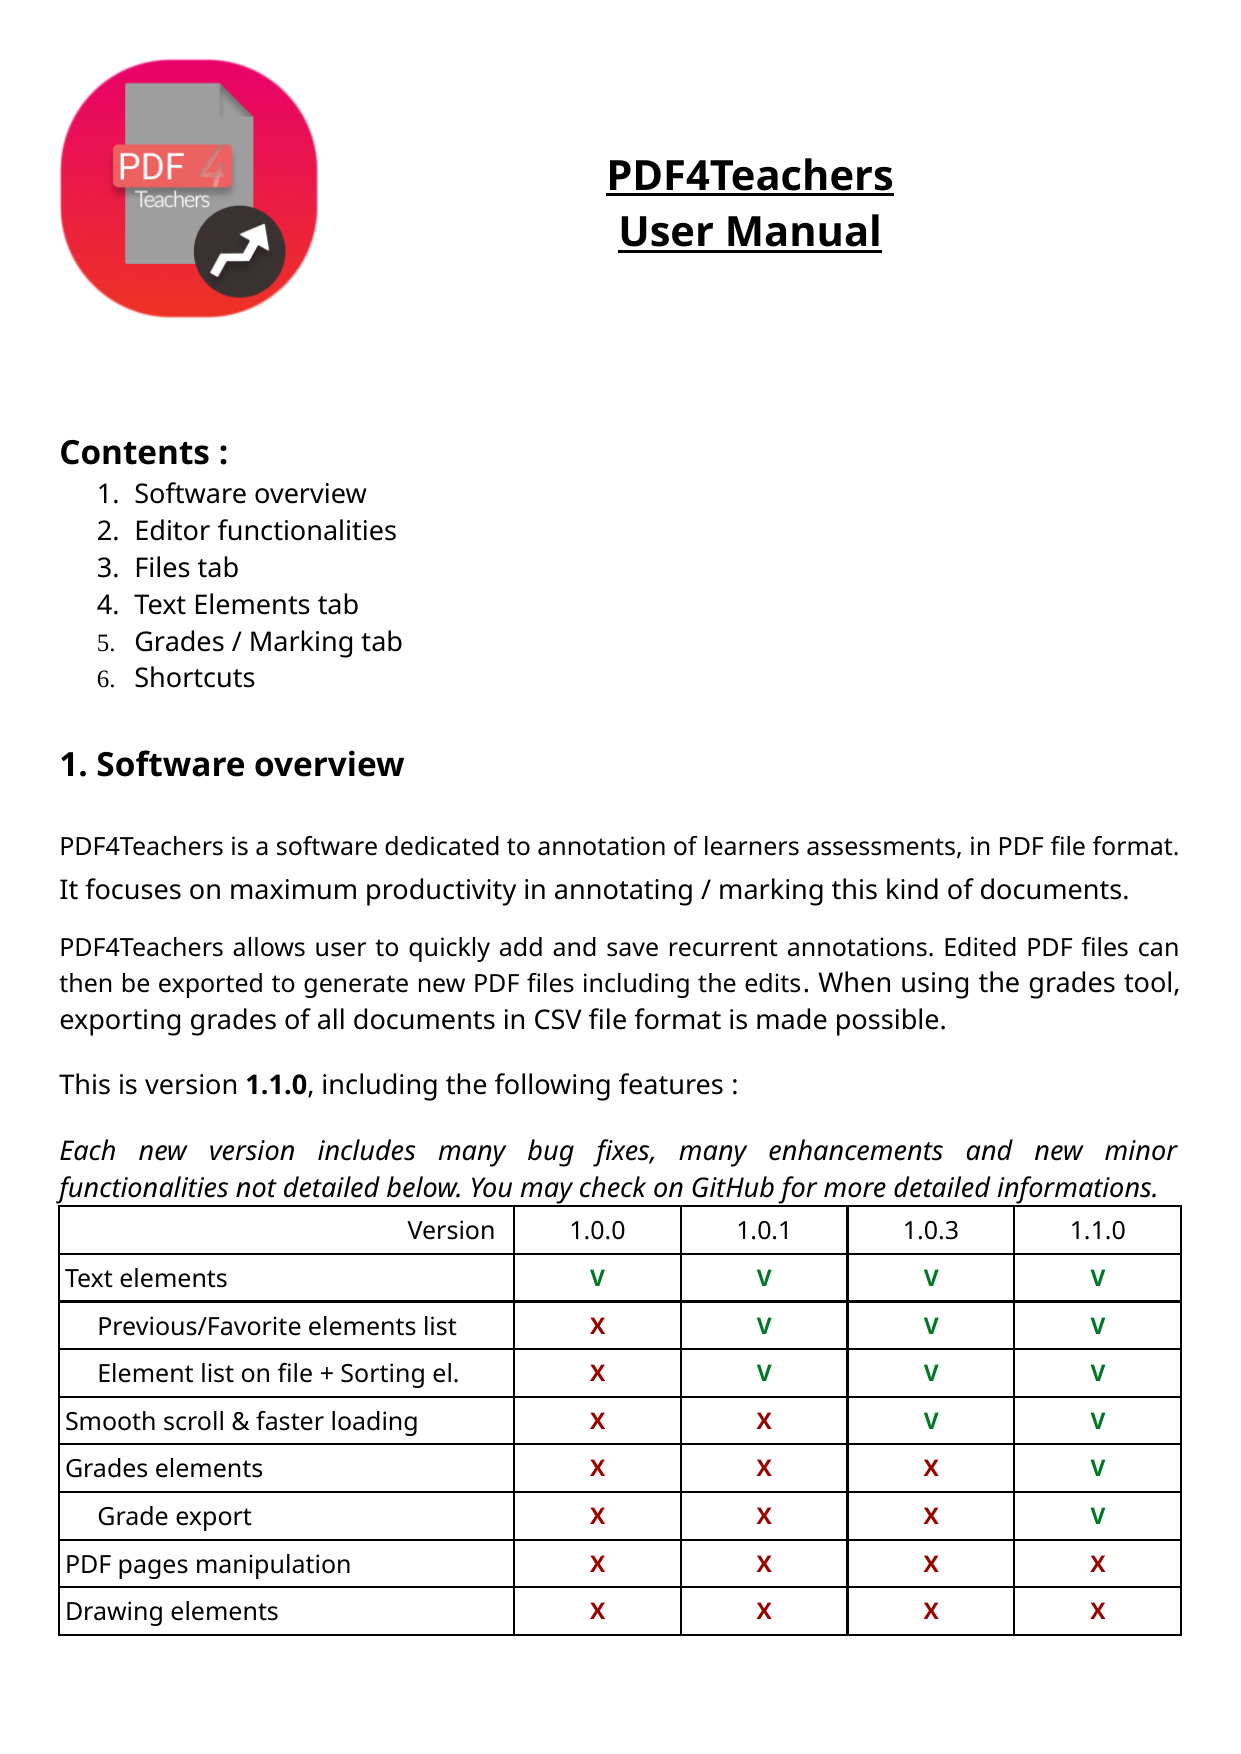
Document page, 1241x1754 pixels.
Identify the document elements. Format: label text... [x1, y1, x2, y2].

table_cell X [515, 1541, 680, 1586]
table_cell V [849, 1255, 1013, 1300]
table_cell V [1015, 1445, 1180, 1491]
table_cell X [849, 1588, 1013, 1634]
table_cell V [515, 1255, 680, 1300]
table_cell X [682, 1541, 846, 1586]
table_cell X [682, 1493, 846, 1538]
table_cell Smooth scroll & faster loading [60, 1398, 513, 1443]
text User Manual [319, 202, 1181, 259]
table_cell V [682, 1303, 846, 1348]
table_header 1.1.0 [1015, 1207, 1180, 1253]
picture [59, 58, 319, 319]
table_cell X [1015, 1588, 1180, 1634]
text PDF4Teachers allows user to quickly add and save recurrent annotations. Edited PDF files can then be exported to generate new PDF files including the edits. When using the grades tool, exporting grades of all documents in CSV file format is made possible. [59, 929, 1181, 1037]
table_cell Drawing elements [60, 1588, 513, 1634]
table_cell X [515, 1303, 680, 1348]
table_cell X [849, 1445, 1013, 1491]
table_cell V [849, 1398, 1013, 1443]
table_cell Grades elements [60, 1445, 513, 1491]
table_cell Text elements [60, 1255, 513, 1300]
table_cell PDF pages manipulation [60, 1541, 513, 1586]
table_cell X [682, 1445, 846, 1491]
list Text Elements tab [97, 585, 1181, 622]
table_cell Grade export [60, 1493, 513, 1538]
table_cell V [849, 1350, 1013, 1396]
table_header 1.0.3 [849, 1207, 1013, 1253]
table_cell V [1015, 1350, 1180, 1396]
list Files tab [97, 548, 1181, 585]
table_cell V [682, 1255, 846, 1300]
table_cell X [1015, 1541, 1180, 1586]
table_cell V [1015, 1255, 1180, 1300]
table_cell V [682, 1350, 846, 1396]
table_cell V [849, 1303, 1013, 1348]
table_cell X [515, 1398, 680, 1443]
table_cell V [1015, 1398, 1180, 1443]
table_cell X [682, 1588, 846, 1634]
table_cell Previous/Favorite elements list [60, 1303, 513, 1348]
list Shortcuts [97, 659, 1181, 696]
list Software overview [97, 474, 1181, 511]
table_header 1.0.0 [515, 1207, 680, 1253]
table_cell Element list on file + Sorting el. [60, 1350, 513, 1396]
table_cell V [1015, 1303, 1180, 1348]
table_header 1.0.1 [682, 1207, 846, 1253]
table_cell X [515, 1493, 680, 1538]
table_cell X [515, 1350, 680, 1396]
list Grades / Marking tab [97, 622, 1181, 659]
table_cell X [849, 1493, 1013, 1538]
text Each new version includes many bug fixes, many enhancements and new minor functionalities not detailed below. You may check on GitHub for more detailed informations. [59, 1131, 1181, 1205]
list Editor functionalities [97, 511, 1181, 548]
table_cell X [682, 1398, 846, 1443]
table_header Version [60, 1207, 513, 1253]
table_cell X [849, 1541, 1013, 1586]
text PDF4Teachers [319, 145, 1181, 202]
text Contents : [59, 429, 1181, 474]
table_cell X [515, 1588, 680, 1634]
table_cell X [515, 1445, 680, 1491]
text PDF4Teachers is a software dedicated to annotation of learners assessments, in PDF file format. It focuses on maximum productivity in annotating / marking this kind of documents. [59, 826, 1181, 907]
text This is version 1.1.0, including the following features : [59, 1066, 1181, 1103]
text 1. Software overview [59, 741, 1181, 787]
table_cell V [1015, 1493, 1180, 1538]
